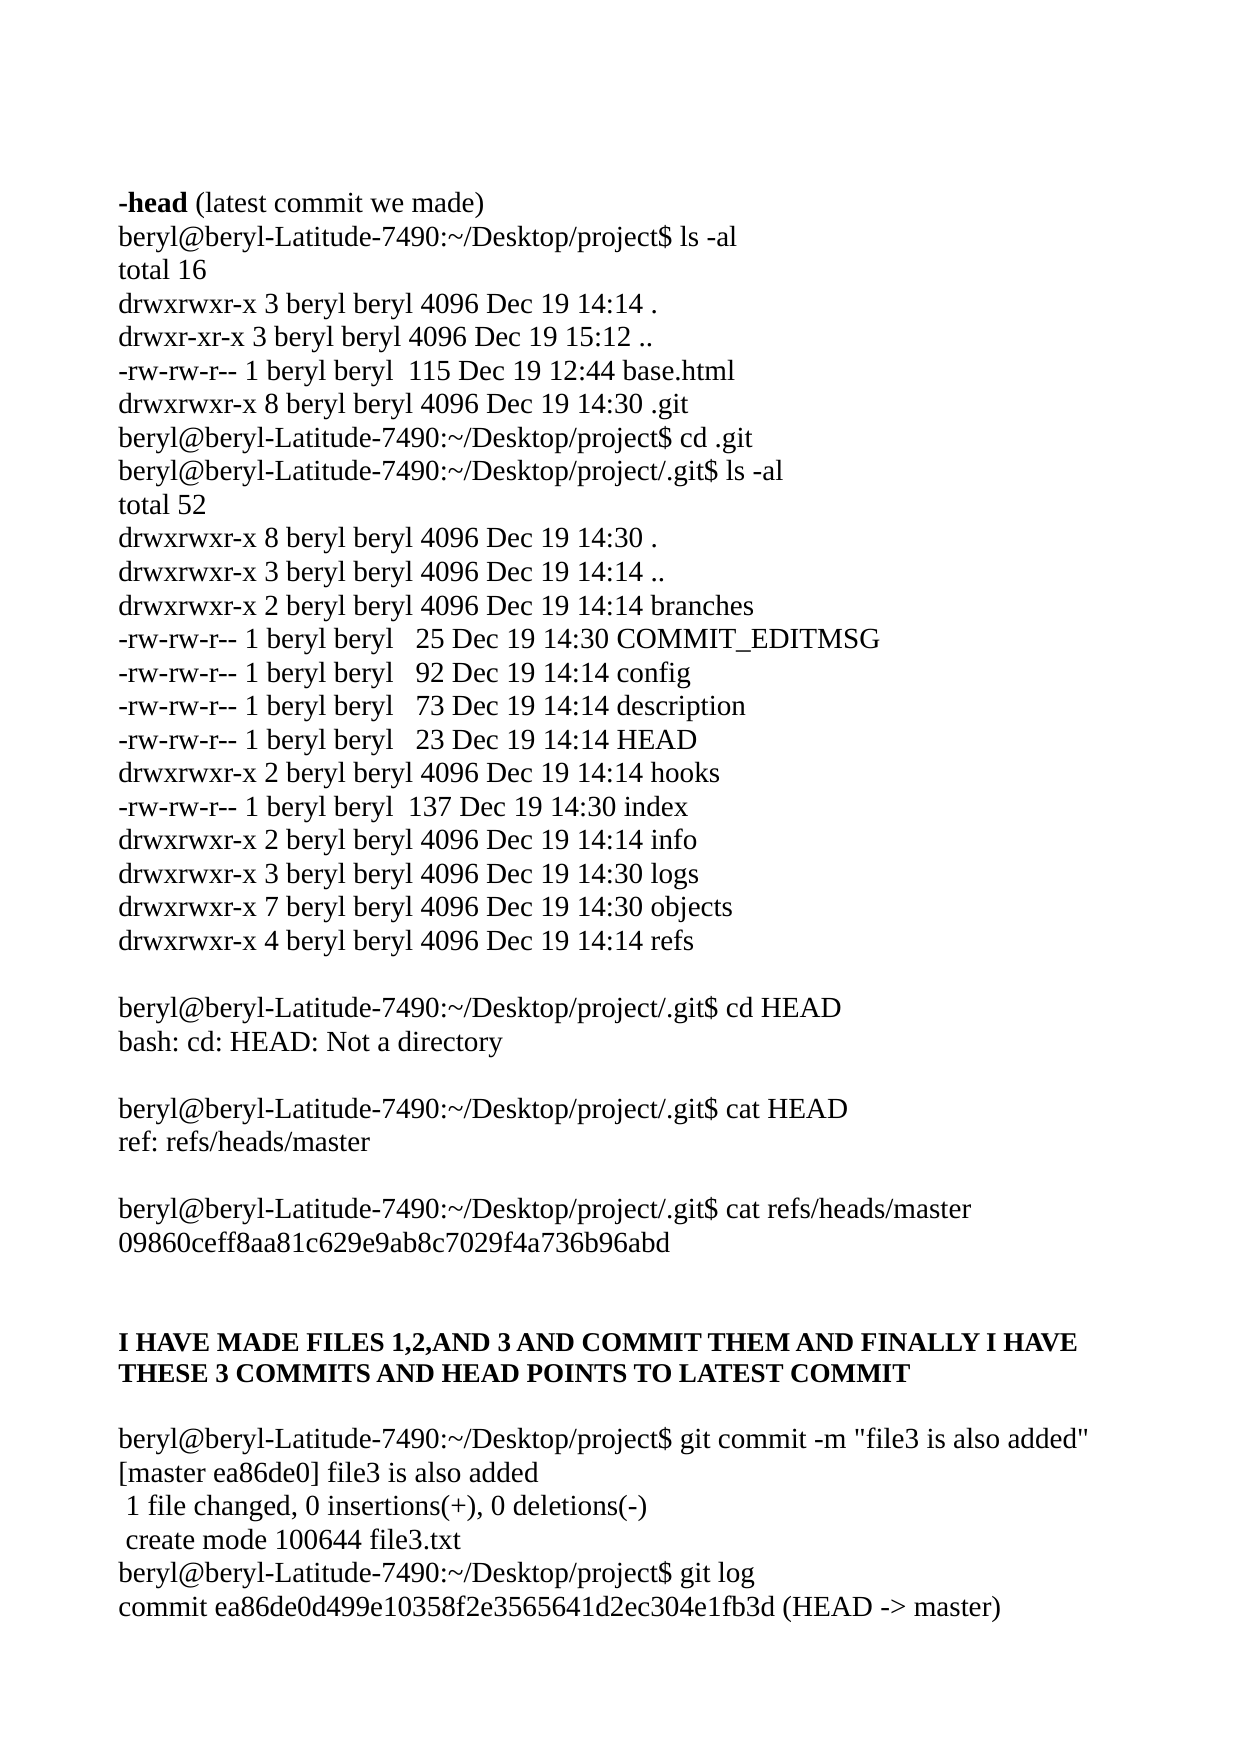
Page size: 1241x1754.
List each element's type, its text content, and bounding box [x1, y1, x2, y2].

text drwxrwxr-x 2 beryl beryl 4096 Dec 19 14:14 info [118, 822, 1122, 856]
text beryl@beryl-Latitude-7490:~/Desktop/project/.git$ cat refs/heads/master [118, 1191, 1122, 1225]
text drwxrwxr-x 8 beryl beryl 4096 Dec 19 14:30 . [118, 521, 1122, 554]
text beryl@beryl-Latitude-7490:~/Desktop/project$ git commit -m "file3 is also added" [118, 1421, 1122, 1455]
text beryl@beryl-Latitude-7490:~/Desktop/project$ ls -al [118, 219, 1122, 252]
text ref: refs/heads/master [118, 1124, 1122, 1158]
text -rw-rw-r-- 1 beryl beryl 137 Dec 19 14:30 index [118, 789, 1122, 822]
text drwxrwxr-x 4 beryl beryl 4096 Dec 19 14:14 refs [118, 923, 1122, 957]
text beryl@beryl-Latitude-7490:~/Desktop/project$ git log [118, 1556, 1122, 1589]
text bash: cd: HEAD: Not a directory [118, 1024, 1122, 1057]
text 1 file changed, 0 insertions(+), 0 deletions(-) [118, 1488, 1122, 1522]
text total 52 [118, 487, 1122, 521]
text beryl@beryl-Latitude-7490:~/Desktop/project/.git$ cat HEAD [118, 1091, 1122, 1124]
text [master ea86de0] file3 is also added [118, 1455, 1122, 1488]
text drwxrwxr-x 2 beryl beryl 4096 Dec 19 14:14 branches [118, 588, 1122, 621]
text -rw-rw-r-- 1 beryl beryl 115 Dec 19 12:44 base.html [118, 353, 1122, 386]
text beryl@beryl-Latitude-7490:~/Desktop/project/.git$ ls -al [118, 453, 1122, 487]
text beryl@beryl-Latitude-7490:~/Desktop/project$ cd .git [118, 420, 1122, 453]
text I HAVE MADE FILES 1,2,AND 3 AND COMMIT THEM AND FINALLY I HAVE THESE 3 COMMITS AND HEAD POINTS TO LATEST COMMIT [118, 1326, 1122, 1388]
text drwxrwxr-x 3 beryl beryl 4096 Dec 19 14:14 . [118, 286, 1122, 319]
text drwxrwxr-x 2 beryl beryl 4096 Dec 19 14:14 hooks [118, 755, 1122, 789]
text drwxrwxr-x 7 beryl beryl 4096 Dec 19 14:30 objects [118, 889, 1122, 923]
text drwxrwxr-x 3 beryl beryl 4096 Dec 19 14:30 logs [118, 856, 1122, 889]
text -head (latest commit we made) [118, 185, 1122, 219]
text beryl@beryl-Latitude-7490:~/Desktop/project/.git$ cd HEAD [118, 990, 1122, 1024]
text -rw-rw-r-- 1 beryl beryl 92 Dec 19 14:14 config [118, 655, 1122, 688]
text commit ea86de0d499e10358f2e3565641d2ec304e1fb3d (HEAD -> master) [118, 1589, 1122, 1623]
text -rw-rw-r-- 1 beryl beryl 25 Dec 19 14:30 COMMIT_EDITMSG [118, 621, 1122, 655]
text total 16 [118, 252, 1122, 286]
text drwxrwxr-x 3 beryl beryl 4096 Dec 19 14:14 .. [118, 554, 1122, 588]
text drwxrwxr-x 8 beryl beryl 4096 Dec 19 14:30 .git [118, 386, 1122, 420]
text 09860ceff8aa81c629e9ab8c7029f4a736b96abd [118, 1225, 1122, 1258]
text create mode 100644 file3.txt [118, 1522, 1122, 1556]
text -rw-rw-r-- 1 beryl beryl 73 Dec 19 14:14 description [118, 688, 1122, 722]
text drwxr-xr-x 3 beryl beryl 4096 Dec 19 15:12 .. [118, 319, 1122, 353]
text -rw-rw-r-- 1 beryl beryl 23 Dec 19 14:14 HEAD [118, 722, 1122, 755]
